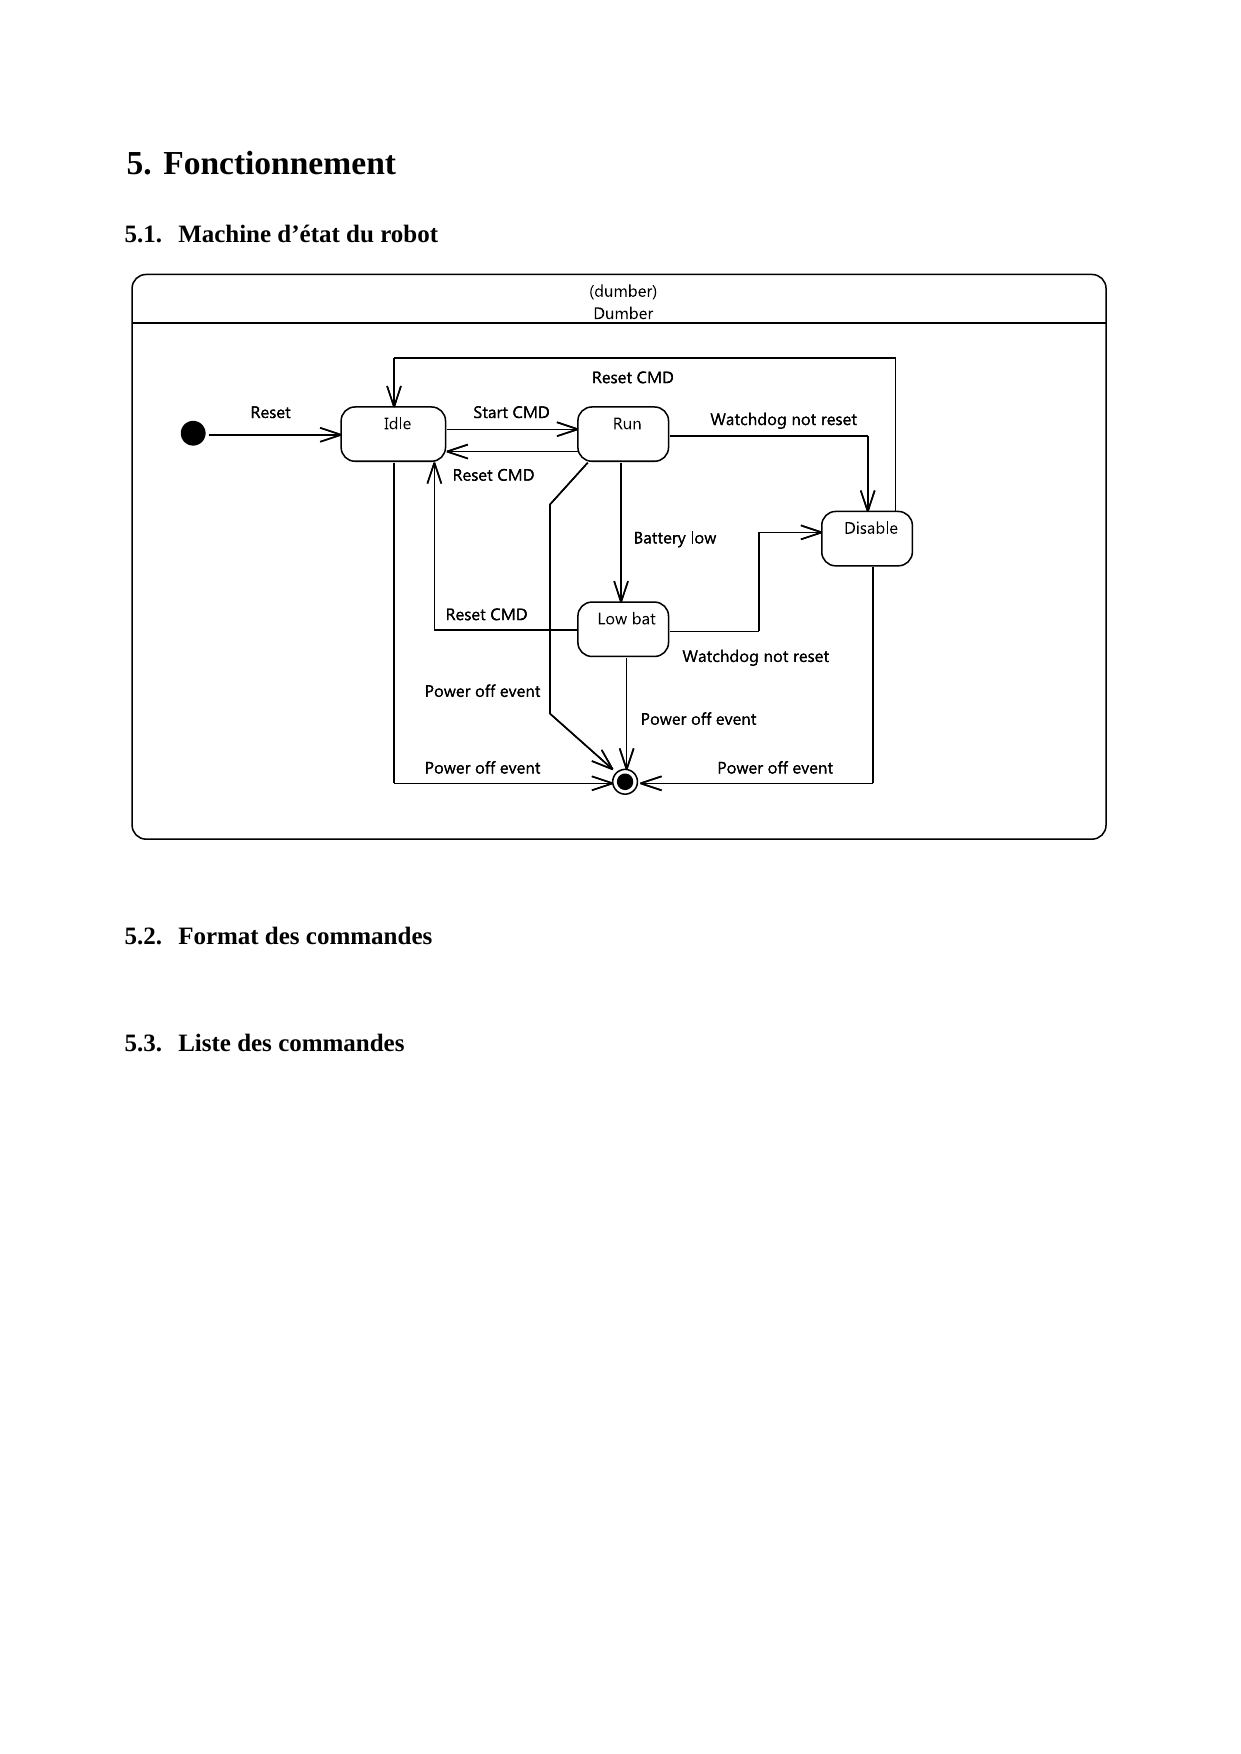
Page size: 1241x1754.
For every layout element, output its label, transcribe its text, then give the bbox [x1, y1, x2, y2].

subtitle Machine d’état du robot [118, 219, 1122, 248]
subtitle Fonctionnement [118, 143, 1122, 182]
subtitle Liste des commandes [118, 1028, 1122, 1057]
subtitle Format des commandes [118, 921, 1122, 949]
